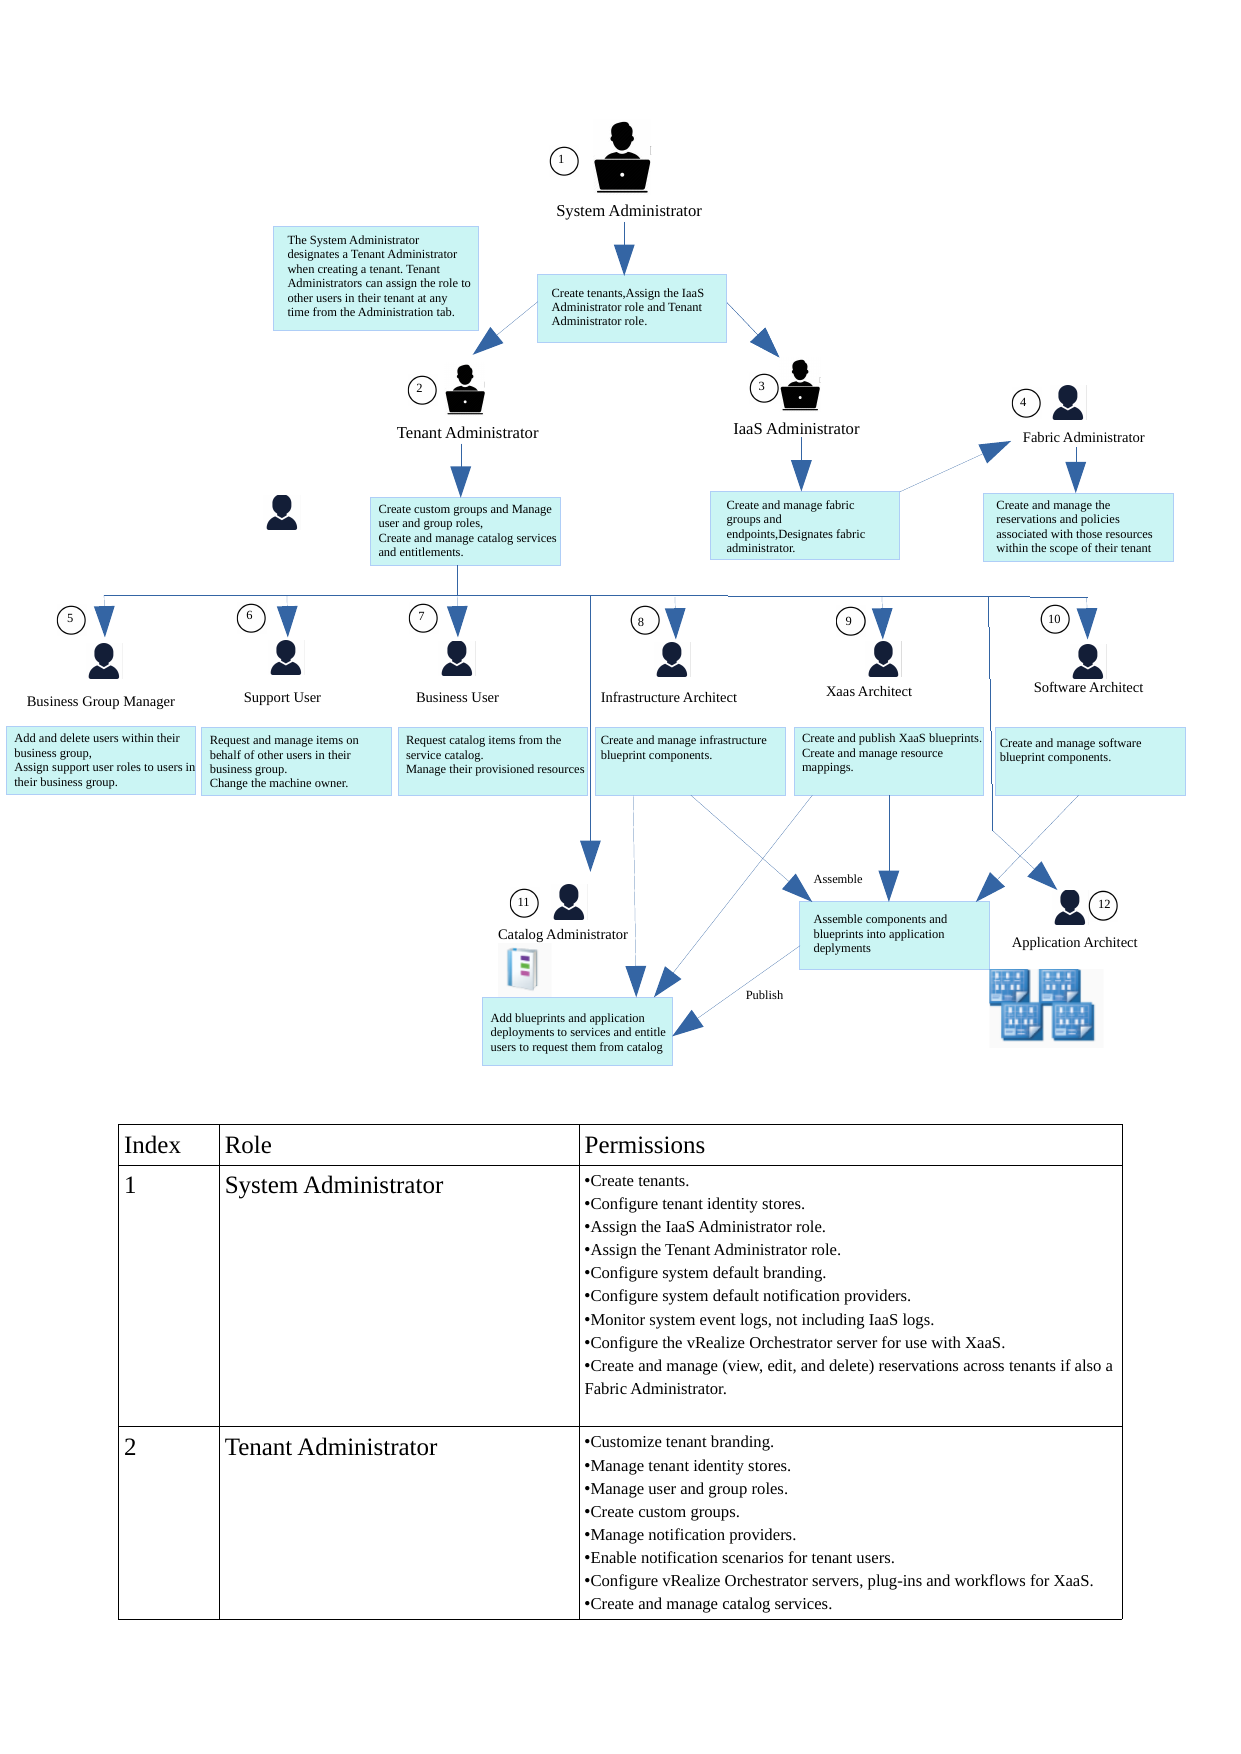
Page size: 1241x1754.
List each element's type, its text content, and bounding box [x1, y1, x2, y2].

picture [438, 641, 476, 676]
picture [653, 642, 691, 677]
picture [509, 887, 540, 919]
table_cell Create tenants. Configure tenant identity stores. Assign the IaaS Administrator role. Assign the Tenant Administrator role. Configure system default branding. Configure system default notification providers. Monitor system event logs, not including IaaS logs. Configure the vRealize Orchestrator server for use with XaaS. Create and manage (view, edit, and delete) reservations across tenants if also a Fabric Administrator. [580, 1166, 1122, 1426]
table_header Permissions [580, 1125, 1122, 1165]
picture [592, 119, 652, 195]
table_cell 1 [119, 1166, 219, 1426]
picture [263, 495, 300, 530]
picture [408, 602, 439, 634]
table_cell System Administrator [220, 1166, 579, 1426]
picture [989, 969, 1104, 1048]
picture [1040, 603, 1070, 635]
picture [749, 357, 821, 412]
table_cell Customize tenant branding. Manage tenant identity stores. Manage user and group roles. Create custom groups. Manage notification providers. Enable notification scenarios for tenant users. Configure vRealize Orchestrator servers, plug-ins and workflows for XaaS. Create and manage catalog services. Manage catalog items. Manage actions. Create and manage entitlements. Create and manage approval policies. Monitor tenant machines and send reclamation requests. [580, 1427, 1122, 1619]
picture [498, 943, 552, 997]
picture [236, 602, 267, 634]
picture [836, 605, 867, 637]
picture [1011, 387, 1042, 419]
table_header Index [119, 1125, 219, 1165]
picture [267, 640, 305, 675]
table_cell 2 [119, 1427, 219, 1619]
table_header Role [220, 1125, 579, 1165]
picture [407, 374, 438, 406]
picture [444, 362, 485, 416]
picture [56, 604, 87, 636]
picture [1051, 890, 1119, 925]
picture [1070, 644, 1107, 679]
picture [865, 641, 902, 677]
picture [630, 604, 660, 636]
picture [550, 884, 588, 920]
table_cell Tenant Administrator [220, 1427, 579, 1619]
picture [1050, 385, 1087, 420]
picture [85, 643, 123, 679]
picture [549, 145, 580, 177]
